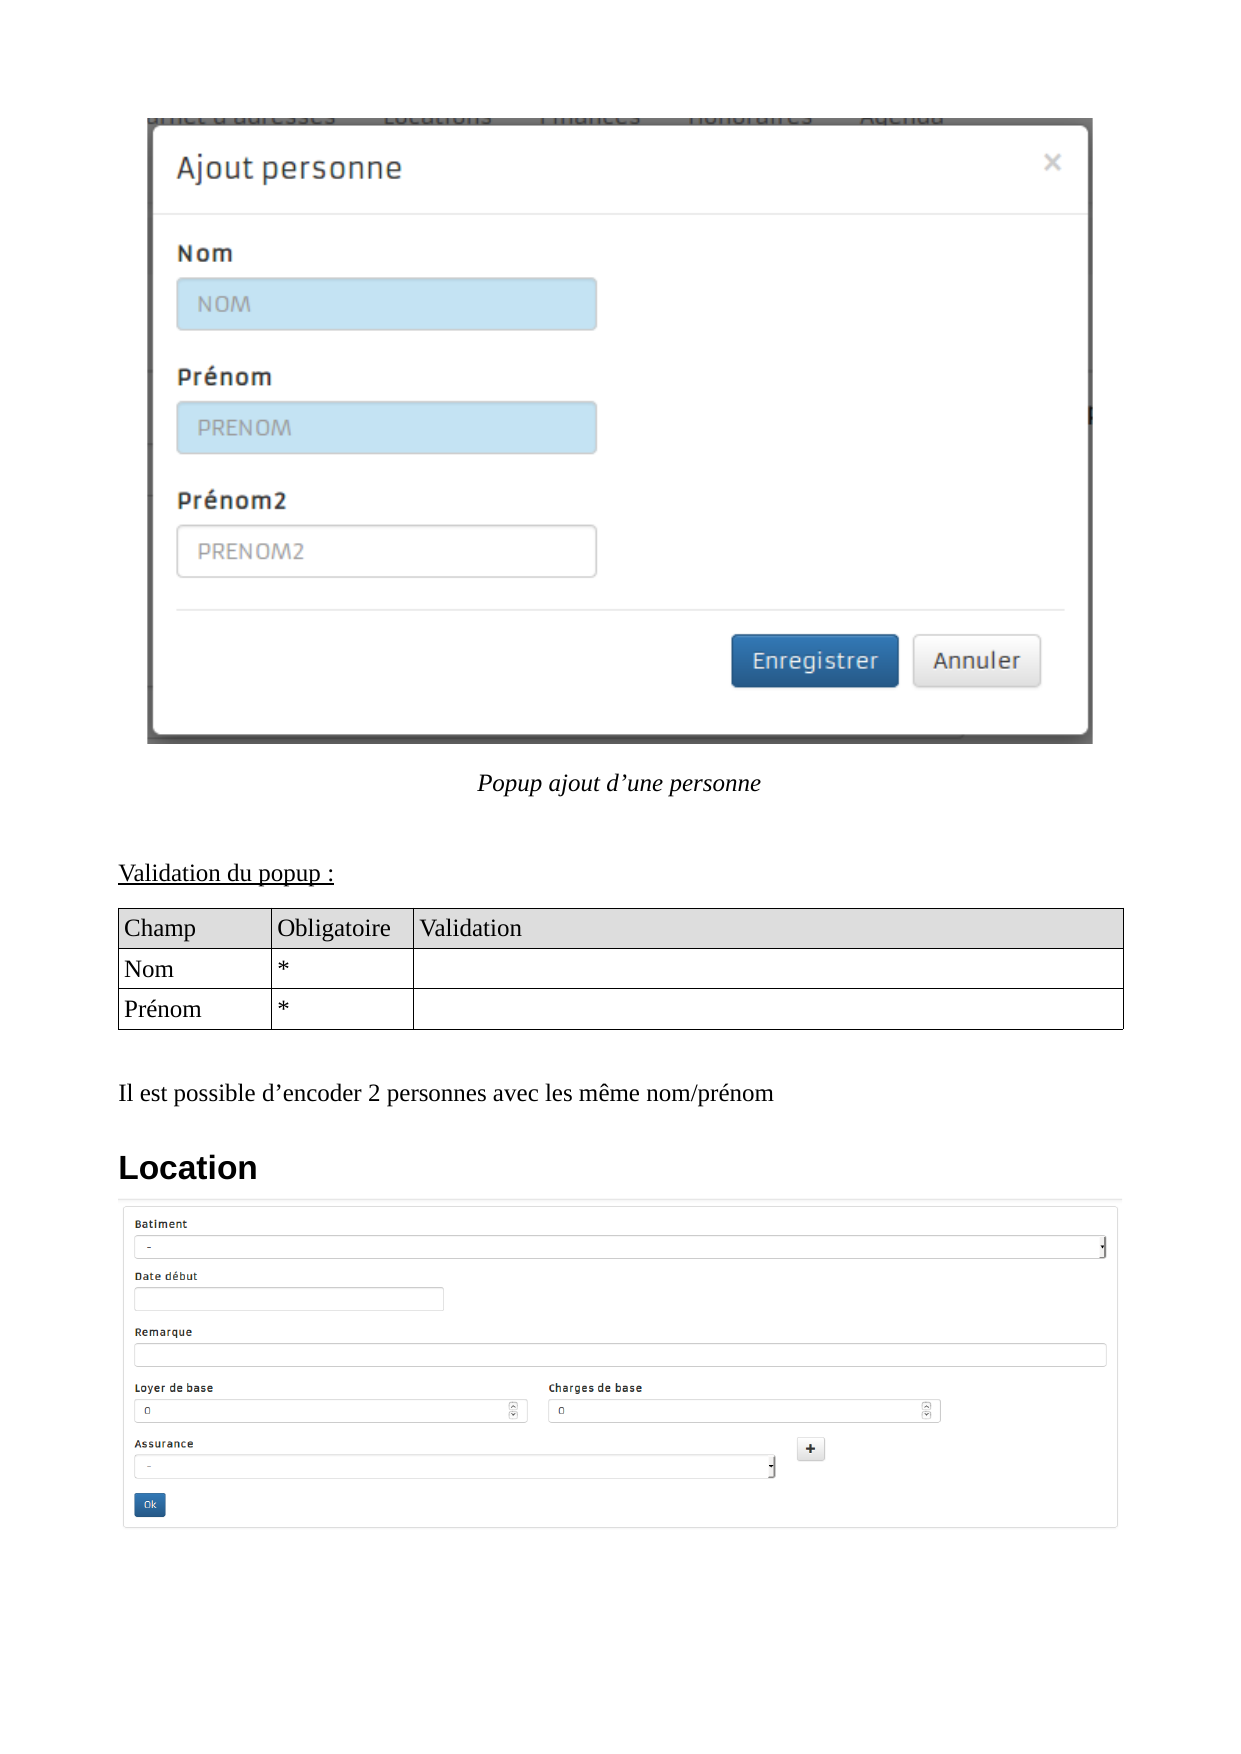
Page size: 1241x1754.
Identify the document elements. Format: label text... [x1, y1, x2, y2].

table_cell * [272, 949, 413, 988]
picture [118, 1198, 1123, 1541]
text Popup ajout d’une personne [118, 768, 1122, 797]
table_cell * [272, 989, 413, 1028]
picture [147, 118, 1093, 744]
table_header Validation [414, 909, 1123, 948]
table_cell [414, 949, 1123, 988]
subtitle Location [118, 1147, 1122, 1186]
table_cell Nom [119, 949, 271, 988]
table_cell Prénom [119, 989, 271, 1028]
text Il est possible d’encoder 2 personnes avec les même nom/prénom [118, 1078, 1122, 1106]
table_header Obligatoire [272, 909, 413, 948]
table_cell [414, 989, 1123, 1028]
text Validation du popup : [118, 858, 1122, 887]
table_header Champ [119, 909, 271, 948]
